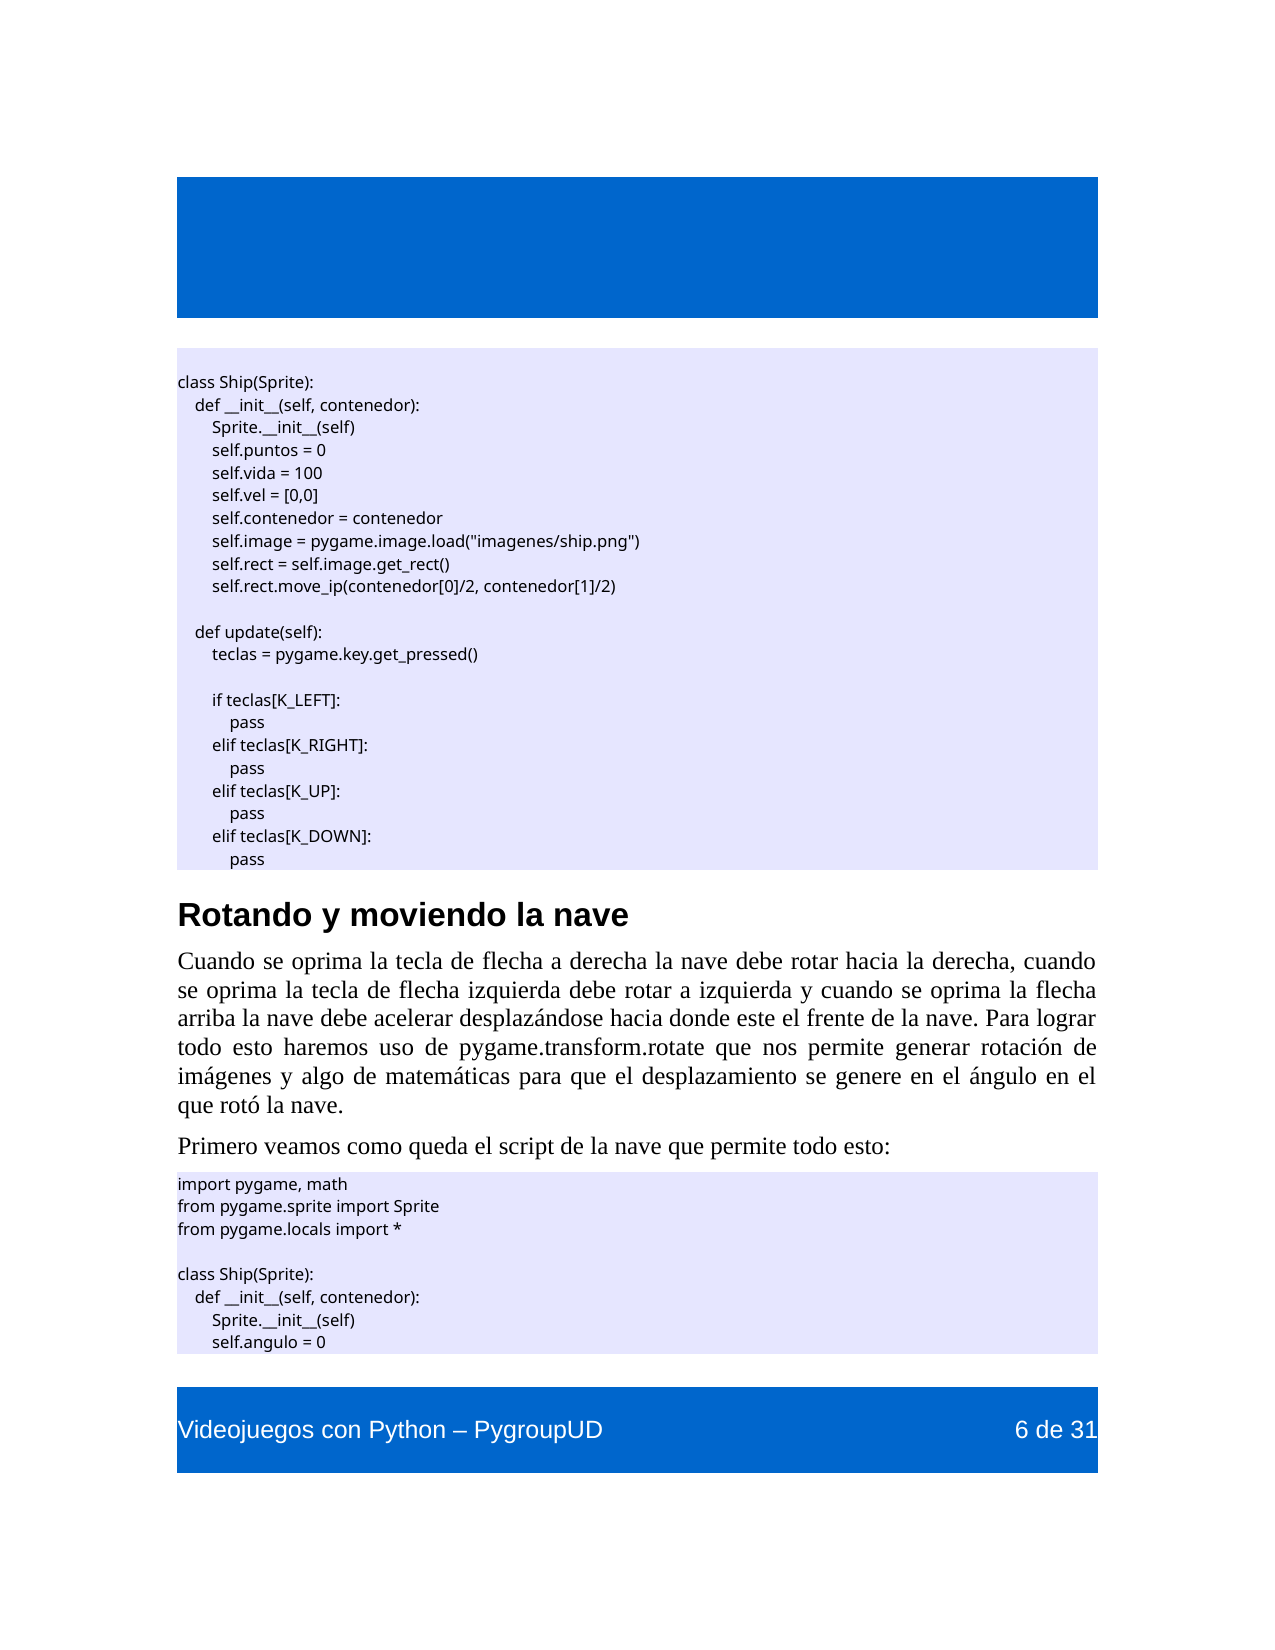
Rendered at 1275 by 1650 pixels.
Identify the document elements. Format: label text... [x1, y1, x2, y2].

text pass [177, 847, 1098, 870]
text Primero veamos como queda el script de la nave que permite todo esto: [177, 1131, 1098, 1160]
text elif teclas[K_DOWN]: [177, 824, 1098, 847]
text if teclas[K_LEFT]: [177, 688, 1098, 711]
text self.puntos = 0 [177, 438, 1098, 461]
text def update(self): [177, 620, 1098, 643]
text self.image = pygame.image.load("imagenes/ship.png") [177, 529, 1098, 552]
text elif teclas[K_RIGHT]: [177, 734, 1098, 756]
subtitle Rotando y moviendo la nave [177, 895, 1098, 933]
text from pygame.locals import * [177, 1218, 1098, 1240]
text self.contenedor = contenedor [177, 507, 1098, 529]
text class Ship(Sprite): [177, 1263, 1098, 1286]
text self.angulo = 0 [177, 1331, 1098, 1354]
text pass [177, 802, 1098, 824]
text def __init__(self, contenedor): [177, 1286, 1098, 1308]
text Sprite.__init__(self) [177, 416, 1098, 438]
text from pygame.sprite import Sprite [177, 1195, 1098, 1218]
text Sprite.__init__(self) [177, 1308, 1098, 1331]
text def __init__(self, contenedor): [177, 393, 1098, 416]
text self.rect.move_ip(contenedor[0]/2, contenedor[1]/2) [177, 575, 1098, 597]
text pass [177, 711, 1098, 734]
text class Ship(Sprite): [177, 370, 1098, 393]
text elif teclas[K_UP]: [177, 779, 1098, 802]
text self.vida = 100 [177, 461, 1098, 484]
text teclas = pygame.key.get_pressed() [177, 643, 1098, 666]
text import pygame, math [177, 1172, 1098, 1195]
text self.rect = self.image.get_rect() [177, 552, 1098, 575]
text pass [177, 756, 1098, 779]
text self.vel = [0,0] [177, 484, 1098, 507]
text Cuando se oprima la tecla de flecha a derecha la nave debe rotar hacia la derecha, cuando se oprima la tecla de flecha izquierda debe rotar a izquierda y cuando se oprima la flecha arriba la nave debe acelerar desplazándose hacia donde este el frente de la nave. Para lograr todo esto haremos uso de pygame.transform.rotate que nos permite generar rotación de imágenes y algo de matemáticas para que el desplazamiento se genere en el ángulo en el que rotó la nave. [177, 946, 1098, 1118]
